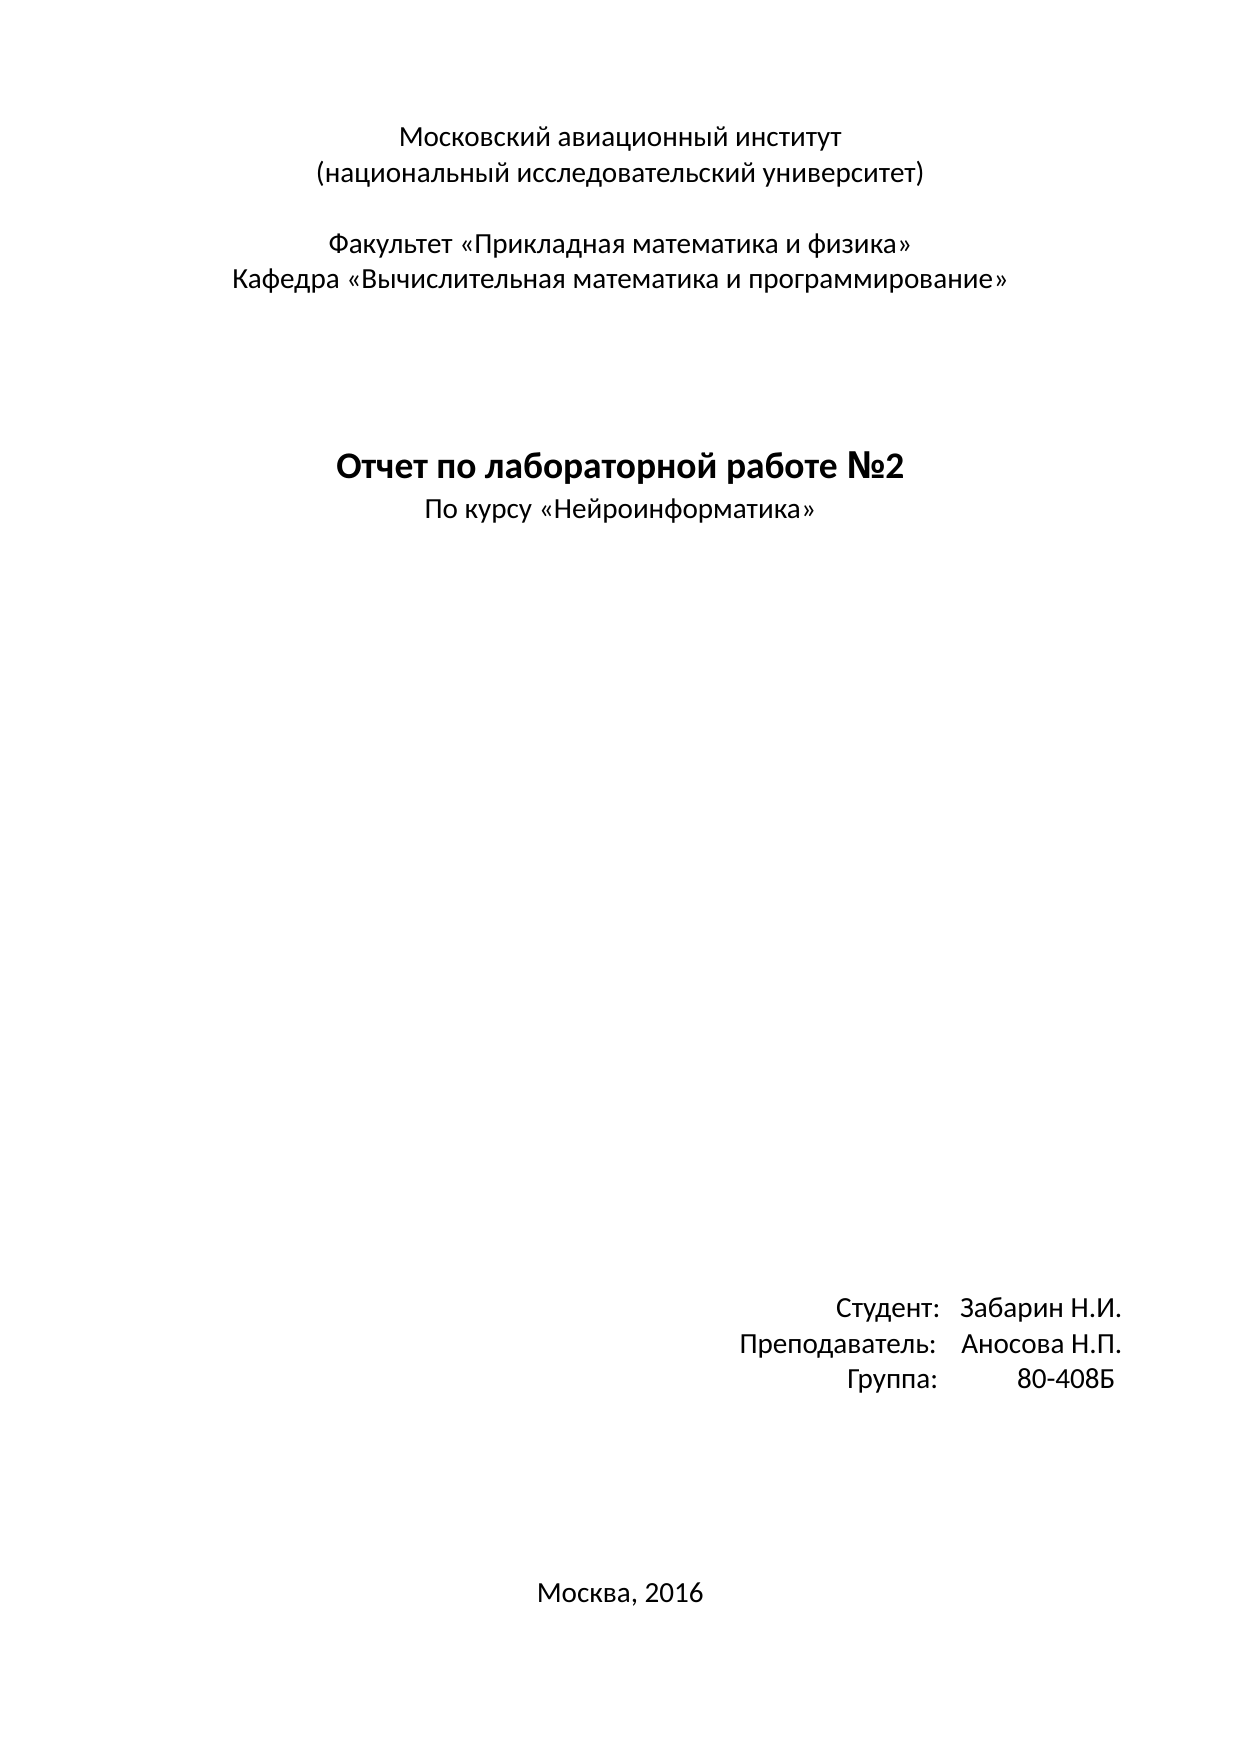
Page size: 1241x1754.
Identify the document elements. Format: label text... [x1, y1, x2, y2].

text Отчет по лабораторной работе №2 [118, 439, 1122, 490]
text Москва, 2016 [118, 1574, 1122, 1610]
text Преподаватель: Аносова Н.П. [487, 1325, 1122, 1360]
text Группа: 80-408Б [634, 1360, 1122, 1396]
text Московский авиационный институт [118, 118, 1122, 154]
text Факультет «Прикладная математика и физика» [118, 225, 1122, 261]
text Кафедра «Вычислительная математика и программирование» [118, 261, 1122, 296]
text (национальный исследовательский университет) [118, 154, 1122, 189]
text По курсу «Нейроинформатика» [118, 490, 1122, 525]
text Cтудент: Забарин Н.И. [487, 1289, 1122, 1325]
